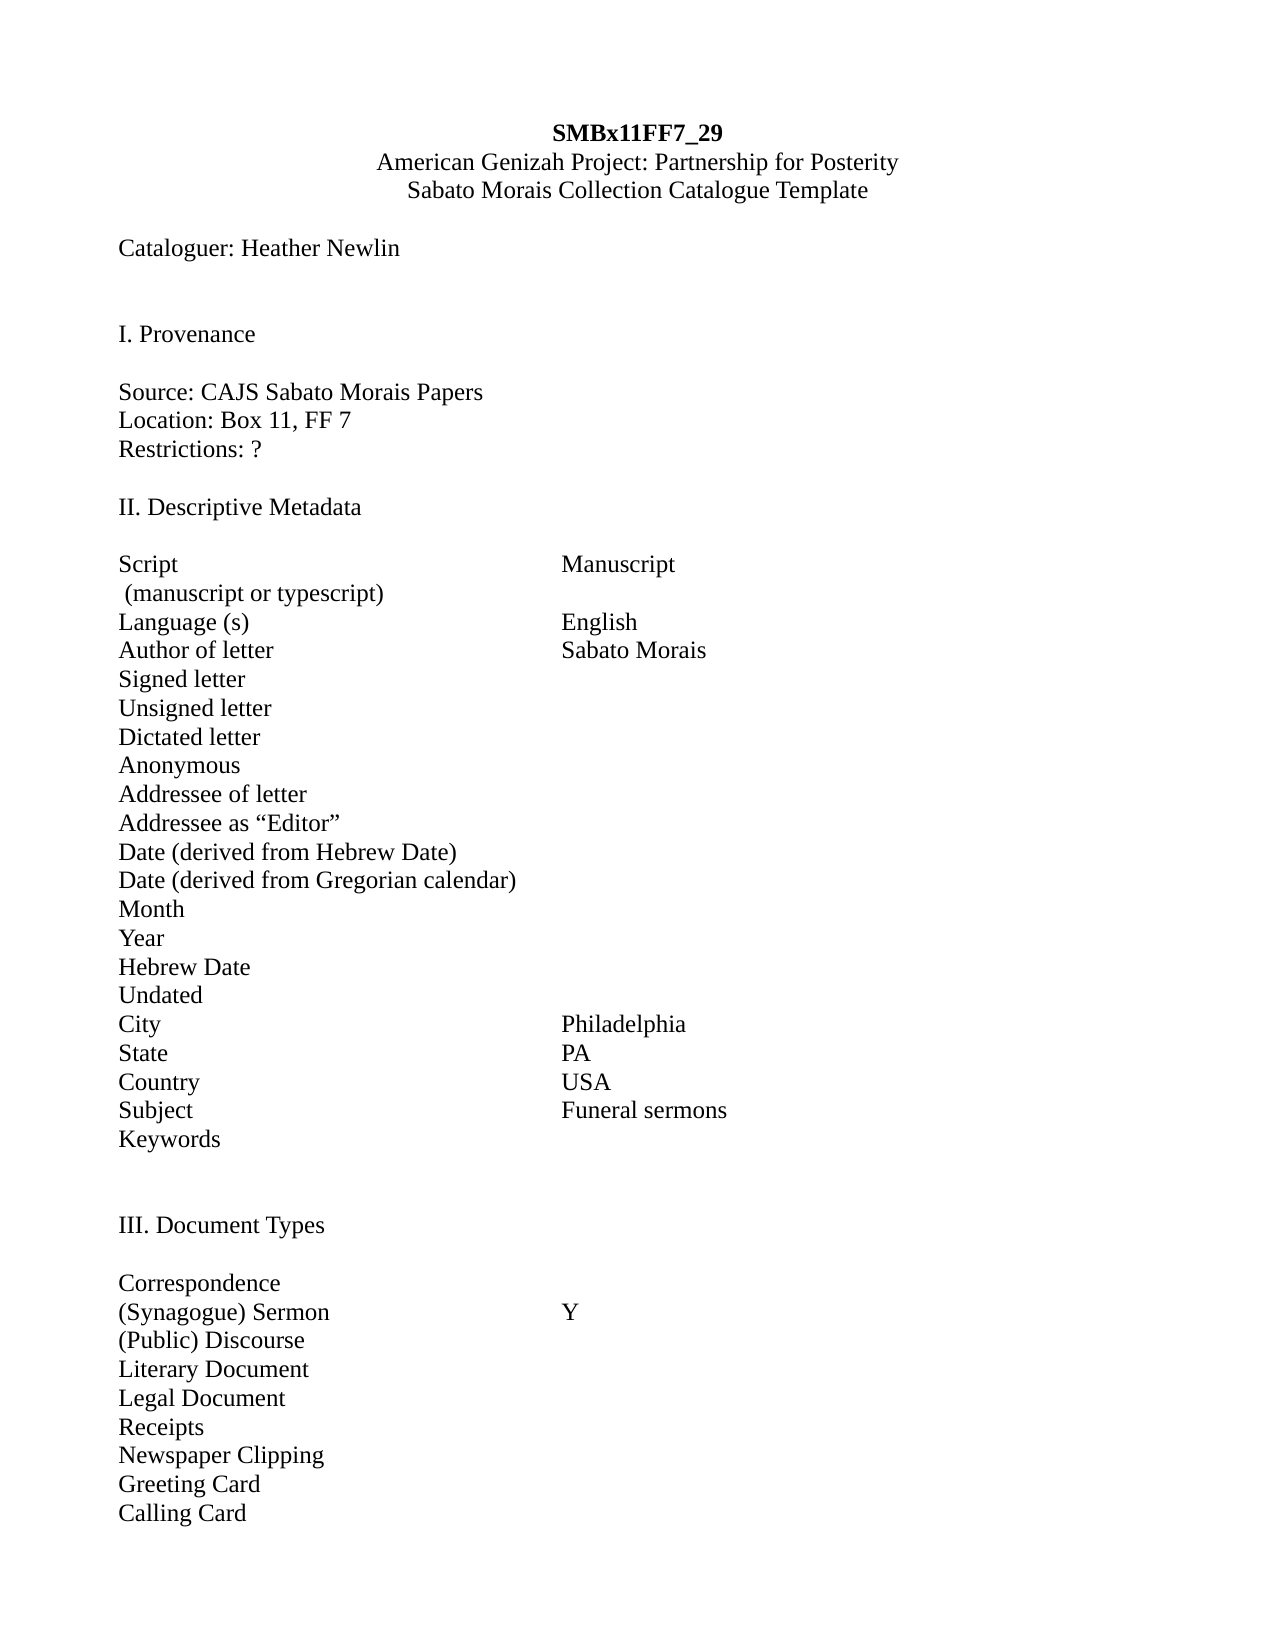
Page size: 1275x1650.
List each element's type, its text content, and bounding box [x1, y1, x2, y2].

text Month [118, 894, 1157, 923]
text American Genizah Project: Partnership for Posterity [118, 147, 1157, 176]
text (Synagogue) Sermon Y [118, 1297, 1157, 1326]
text Dictated letter [118, 722, 1157, 751]
text Correspondence [118, 1268, 1157, 1297]
text II. Descriptive Metadata [118, 492, 1157, 521]
text Hebrew Date [118, 952, 1157, 981]
text Script Manuscript [118, 549, 1157, 578]
text Undated [118, 981, 1157, 1009]
text Subject Funeral sermons [118, 1096, 1157, 1124]
text Anonymous [118, 751, 1157, 779]
text Date (derived from Gregorian calendar) [118, 866, 1157, 894]
text Literary Document [118, 1354, 1157, 1383]
text Receipts [118, 1412, 1157, 1441]
text (manuscript or typescript) [118, 578, 1157, 607]
text Addressee as “Editor” [118, 808, 1157, 837]
text Country USA [118, 1067, 1157, 1096]
text Date (derived from Hebrew Date) [118, 837, 1157, 866]
text City Philadelphia [118, 1009, 1157, 1038]
text Unsigned letter [118, 693, 1157, 722]
text State PA [118, 1038, 1157, 1067]
text III. Document Types [118, 1211, 1157, 1239]
text Newspaper Clipping [118, 1441, 1157, 1469]
text Sabato Morais Collection Catalogue Template [118, 176, 1157, 204]
text SMBx11FF7_29 [118, 118, 1157, 147]
text (Public) Discourse [118, 1326, 1157, 1354]
text Addressee of letter [118, 779, 1157, 808]
text Calling Card [118, 1498, 1157, 1527]
text Location: Box 11, FF 7 [118, 406, 1157, 434]
text Author of letter Sabato Morais [118, 636, 1157, 664]
text Keywords [118, 1124, 1157, 1153]
text Signed letter [118, 664, 1157, 693]
text Greeting Card [118, 1469, 1157, 1498]
text Source: CAJS Sabato Morais Papers [118, 377, 1157, 406]
text Restrictions: ? [118, 434, 1157, 463]
text Year [118, 923, 1157, 952]
text Cataloguer: Heather Newlin [118, 233, 1157, 262]
text I. Provenance [118, 319, 1157, 348]
text Legal Document [118, 1383, 1157, 1412]
text Language (s) English [118, 607, 1157, 636]
